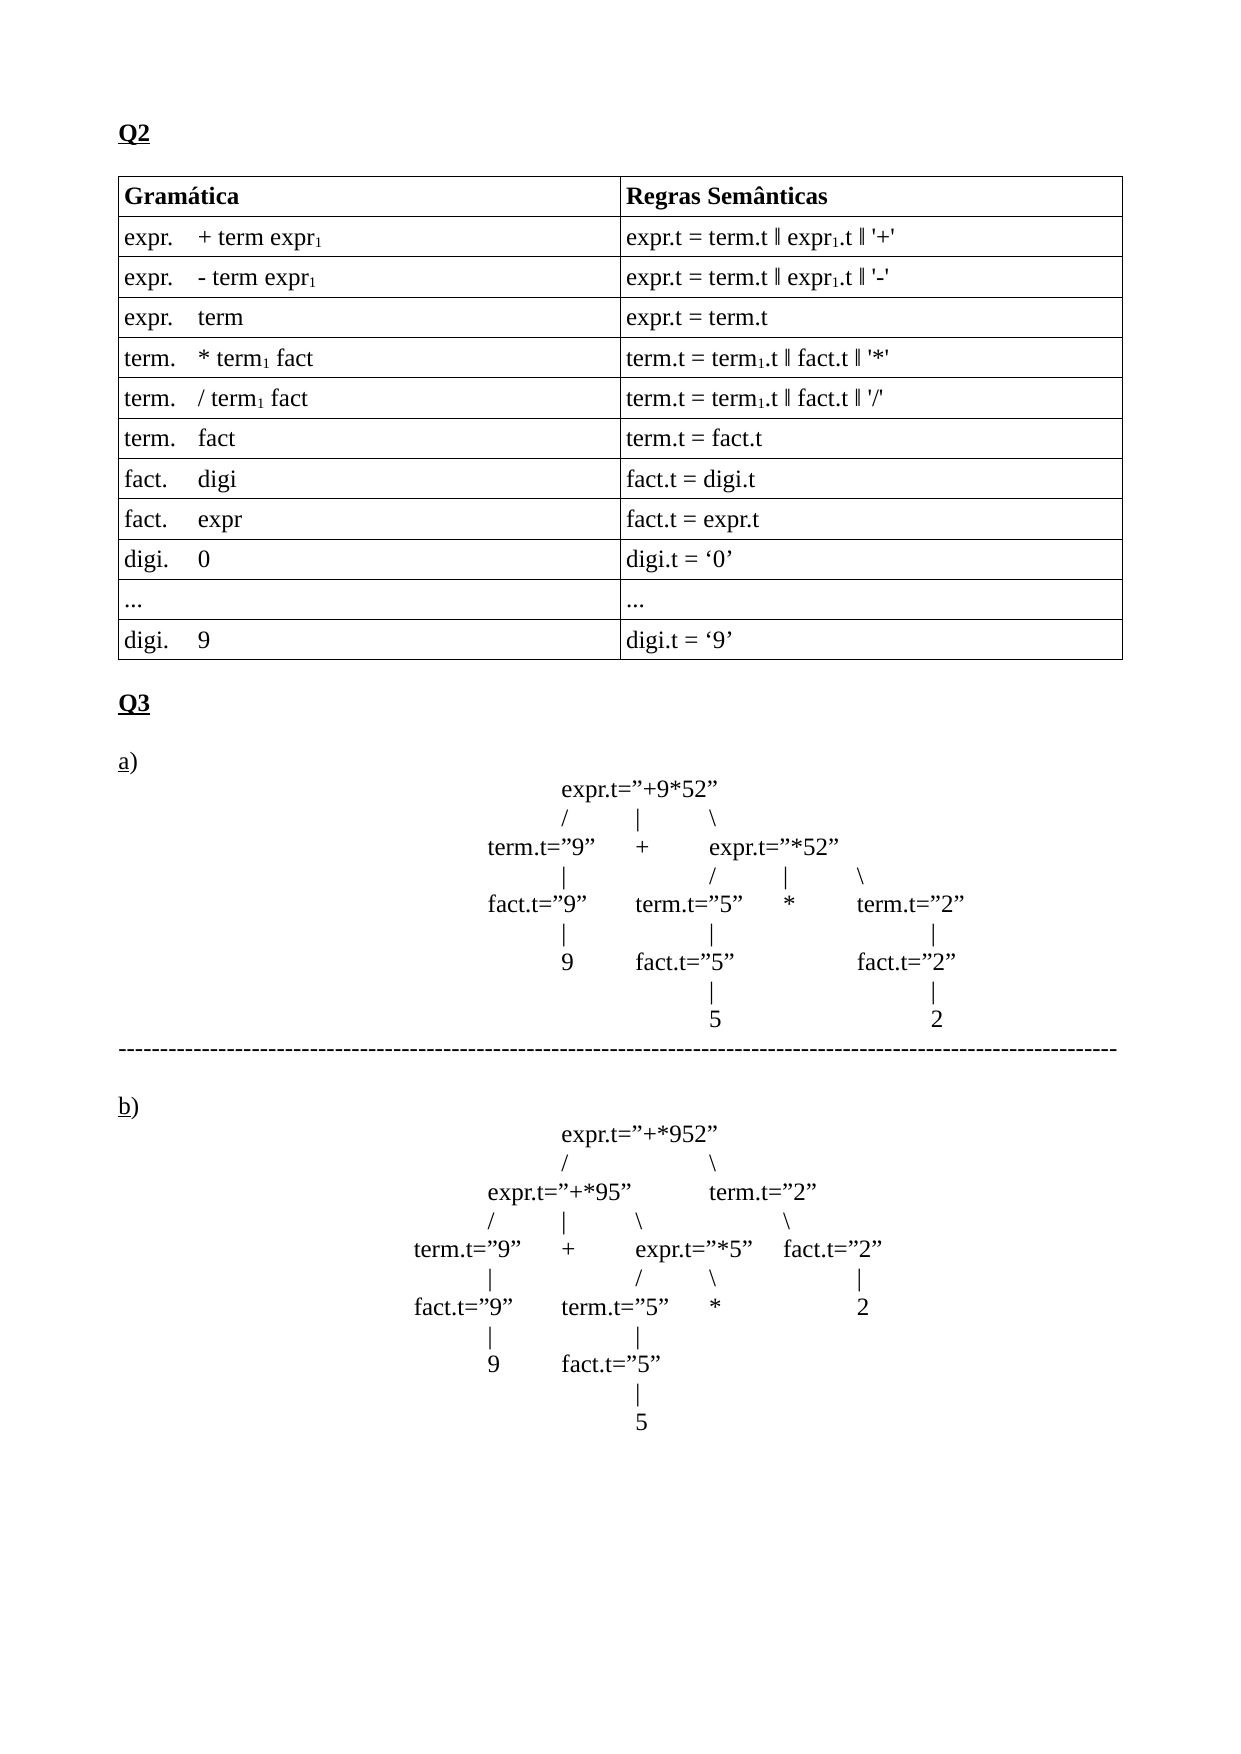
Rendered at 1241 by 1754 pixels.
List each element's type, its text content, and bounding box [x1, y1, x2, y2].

text | | | [118, 918, 1122, 947]
text term.t=”9” + expr.t=”*52” [118, 832, 1122, 861]
table_cell ... [119, 580, 620, 619]
table_cell fact. expr [119, 499, 620, 538]
table_cell term. / term1 fact [119, 378, 620, 417]
text Q3 [118, 688, 1122, 717]
text | / \ | [118, 1263, 1122, 1292]
table_cell ... [621, 580, 1122, 619]
text term.t=”9” + expr.t=”*5” fact.t=”2” [118, 1234, 1122, 1263]
text 9 fact.t=”5” fact.t=”2” [118, 947, 1122, 976]
text | [118, 1378, 1122, 1407]
text expr.t=”+*952” [118, 1119, 1122, 1148]
text | / | \ [118, 861, 1122, 889]
table_header Regras Semânticas [621, 177, 1122, 216]
text fact.t=”9” term.t=”5” * term.t=”2” [118, 889, 1122, 918]
text Q2 [118, 118, 1122, 147]
text 5 2 [118, 1004, 1122, 1033]
table_cell digi.t = ‘9’ [621, 620, 1122, 659]
text ------------------------------------------------------------------------------------------------------------------------ [118, 1033, 1122, 1062]
text / \ [118, 1148, 1122, 1177]
text / | \ [118, 803, 1122, 832]
table_cell digi. 9 [119, 620, 620, 659]
text a) [118, 746, 1122, 774]
table_cell digi. 0 [119, 540, 620, 579]
table_cell term.t = fact.t [621, 419, 1122, 458]
table_cell term. * term1 fact [119, 338, 620, 377]
text fact.t=”9” term.t=”5” * 2 [118, 1292, 1122, 1321]
text | | [118, 976, 1122, 1004]
text 9 fact.t=”5” [118, 1349, 1122, 1378]
table_cell term.t = term1.t ǁ fact.t ǁ '/' [621, 378, 1122, 417]
table_cell fact. digi [119, 459, 620, 498]
table_cell digi.t = ‘0’ [621, 540, 1122, 579]
table_cell fact.t = expr.t [621, 499, 1122, 538]
table_cell expr. + term expr1 [119, 217, 620, 256]
text expr.t=”+9*52” [118, 774, 1122, 803]
table_cell expr.t = term.t ǁ expr1.t ǁ '-' [621, 257, 1122, 297]
text | | [118, 1321, 1122, 1349]
table_cell expr.t = term.t ǁ expr1.t ǁ '+' [621, 217, 1122, 256]
text / | \ \ [118, 1206, 1122, 1234]
text 5 [118, 1407, 1122, 1436]
table_cell fact.t = digi.t [621, 459, 1122, 498]
text expr.t=”+*95” term.t=”2” [118, 1177, 1122, 1206]
table_cell expr. term [119, 298, 620, 337]
table_header Gramática [119, 177, 620, 216]
text b) [118, 1091, 1122, 1119]
table_cell term. fact [119, 419, 620, 458]
table_cell term.t = term1.t ǁ fact.t ǁ '*' [621, 338, 1122, 377]
table_cell expr. - term expr1 [119, 257, 620, 297]
table_cell expr.t = term.t [621, 298, 1122, 337]
